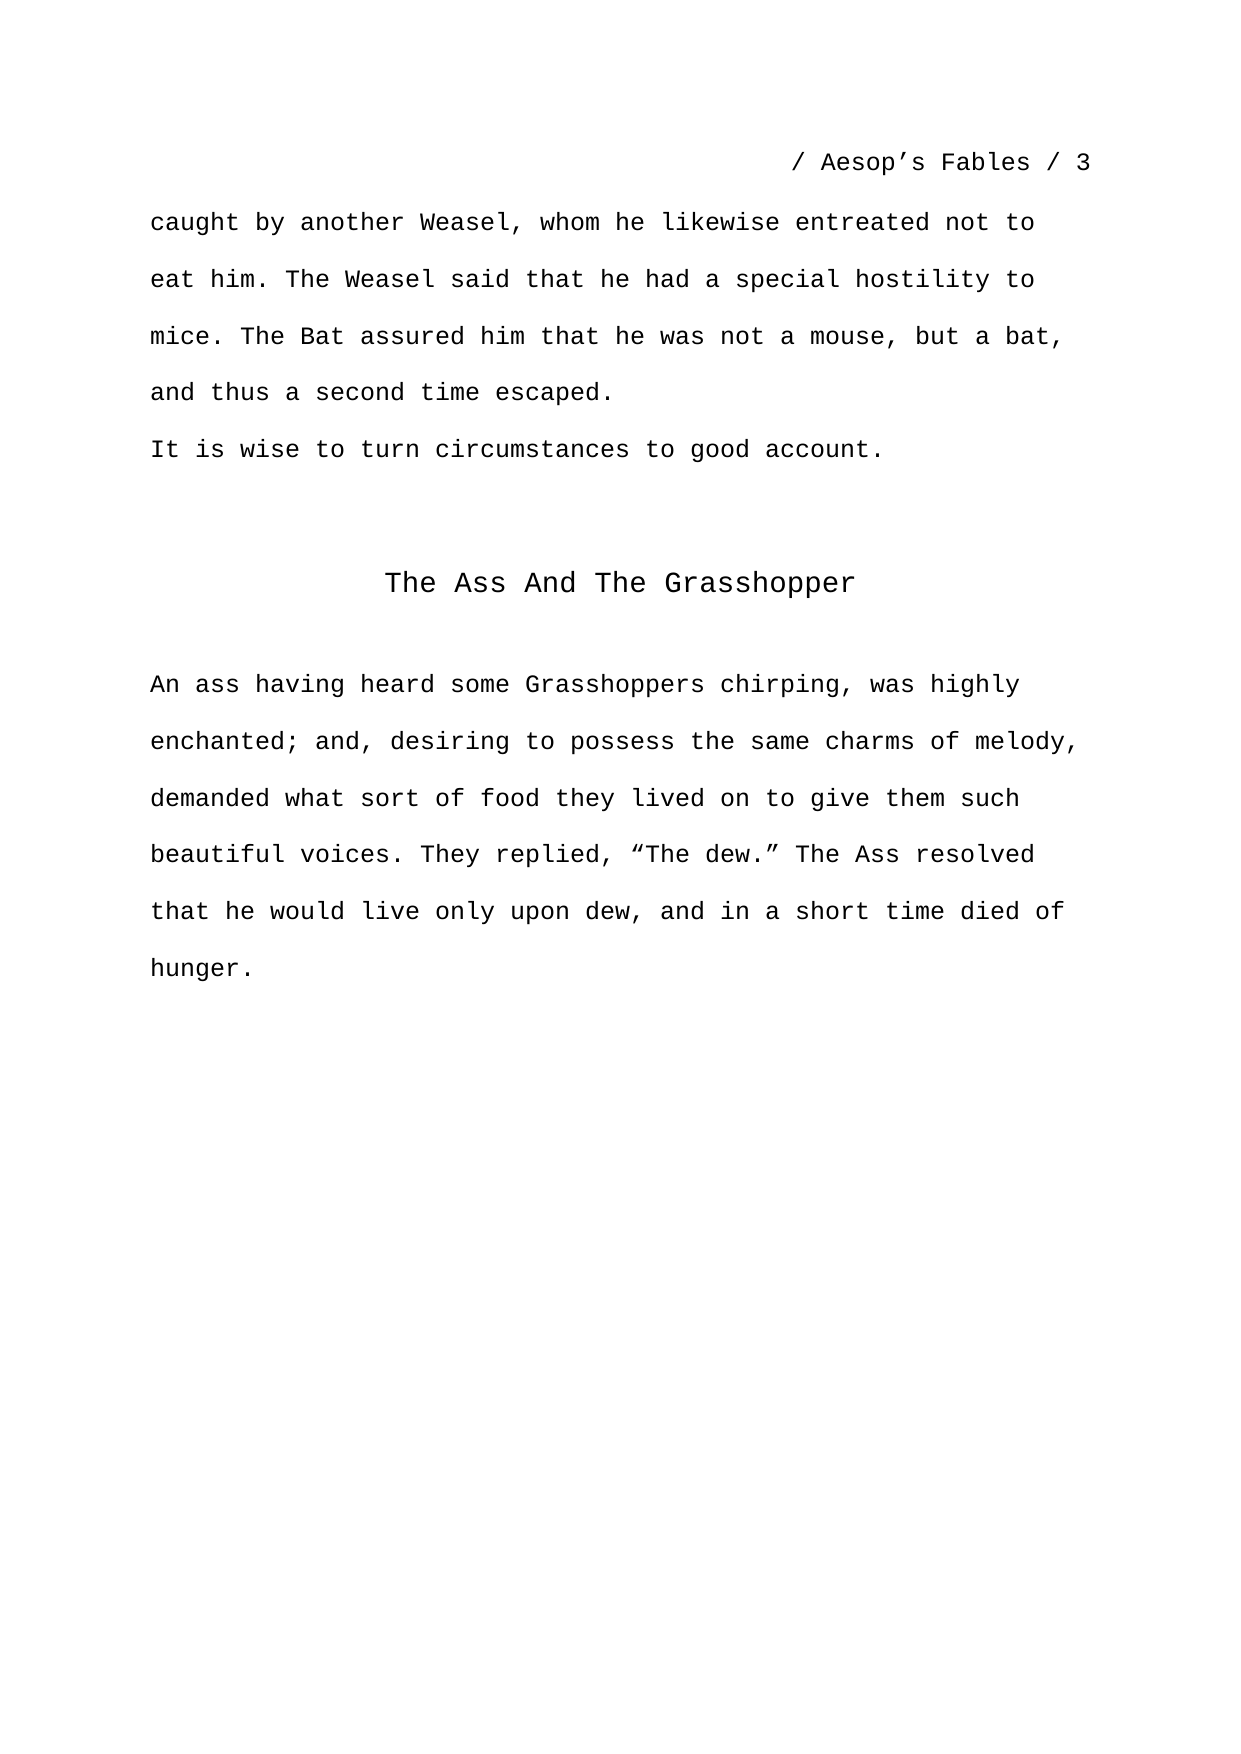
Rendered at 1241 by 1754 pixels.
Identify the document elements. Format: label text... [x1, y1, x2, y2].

text An ass having heard some Grasshoppers chirping, was highly enchanted; and, desiring to possess the same charms of melody, demanded what sort of food they lived on to give them such beautiful voices. They replied, “The dew.” The Ass resolved that he would live only upon dew, and in a short time died of hunger. [150, 672, 1091, 983]
text caught by another Weasel, whom he likewise entreated not to eat him. The Weasel said that he had a special hostility to mice. The Bat assured him that he was not a mouse, but a bat, and thus a second time escaped. [150, 210, 1091, 408]
text It is wise to turn circumstances to good account. [150, 437, 1091, 465]
subtitle The Ass And The Grasshopper [150, 568, 1091, 601]
